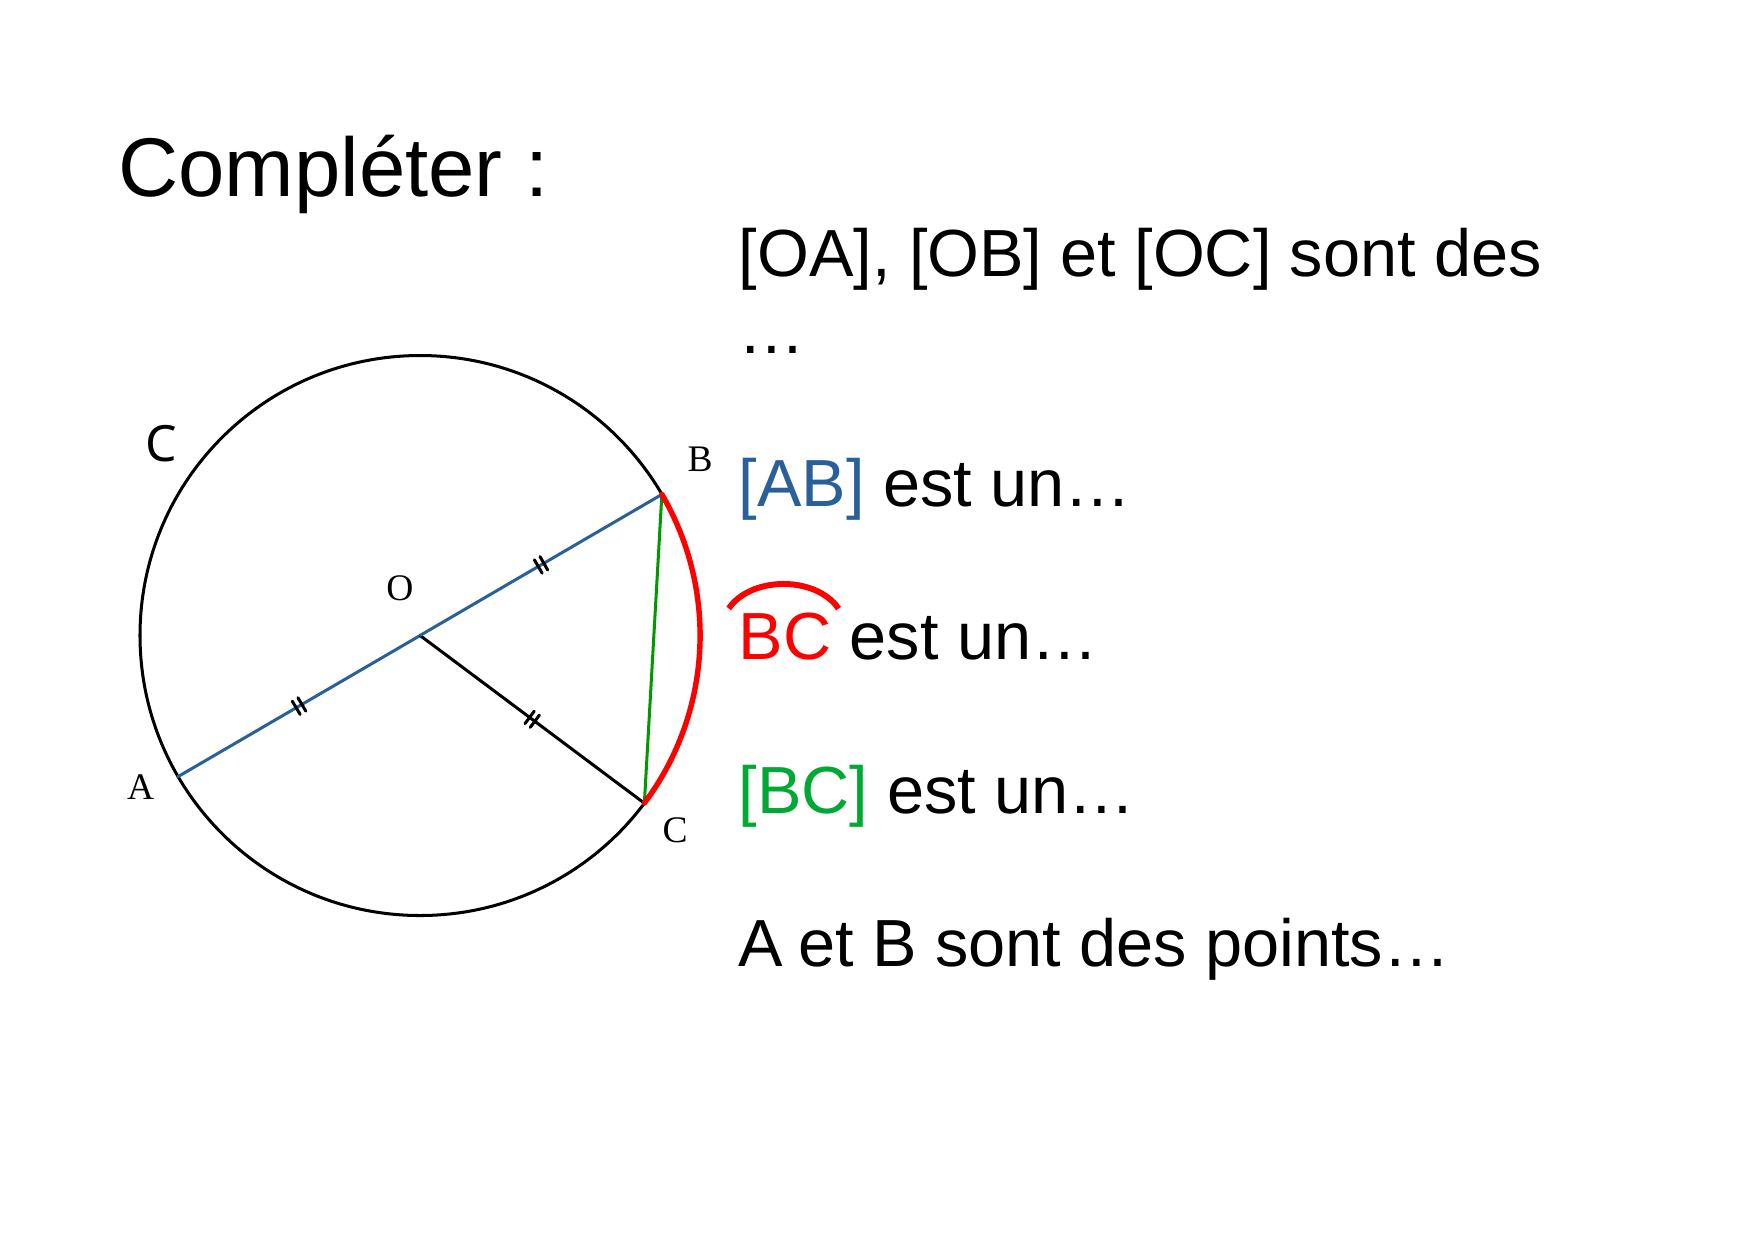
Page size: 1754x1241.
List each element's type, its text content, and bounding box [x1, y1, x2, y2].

text Compléter : [118, 118, 1636, 214]
table_header [OA], [OB] et [OC] sont des … [AB] est un… BC est un… [BC] est un… A et B sont des points… [739, 214, 1577, 1057]
table_header [118, 214, 739, 1057]
